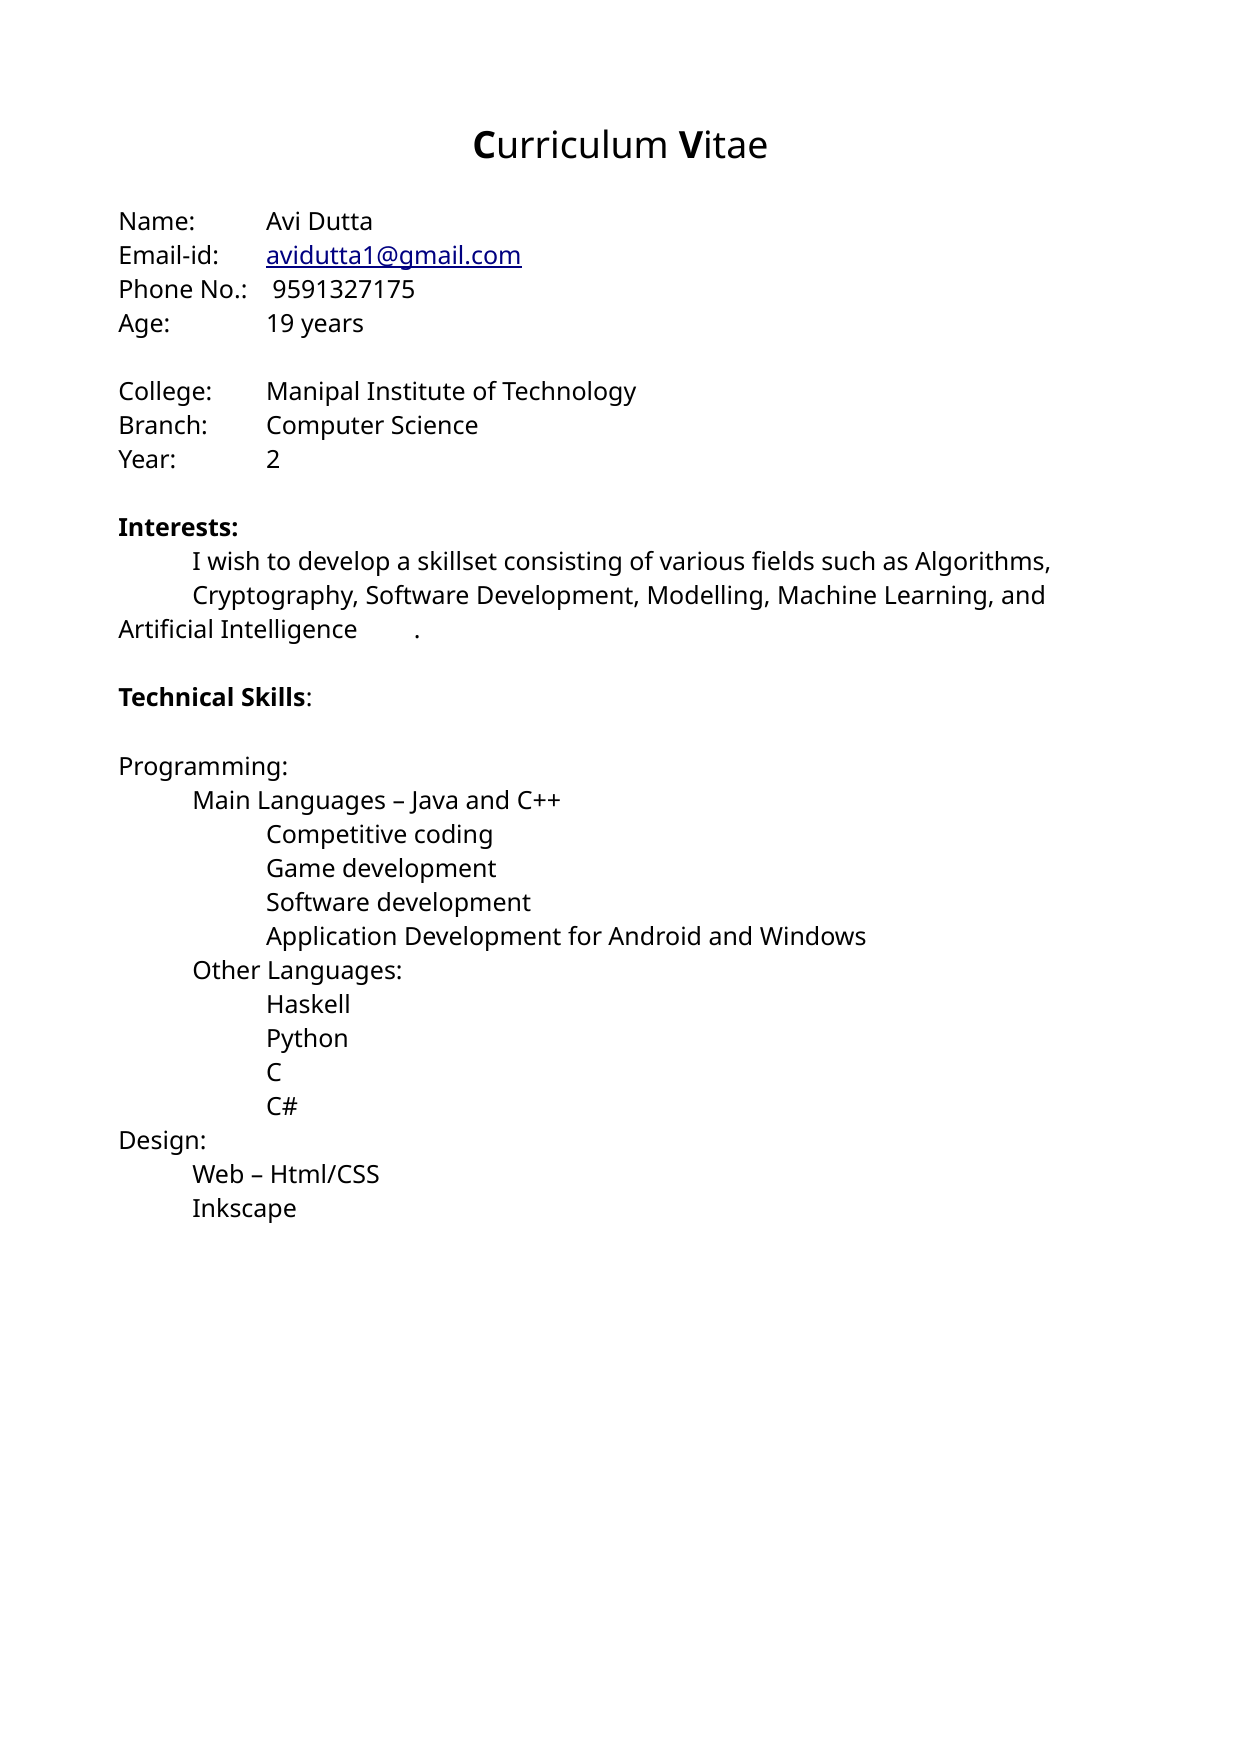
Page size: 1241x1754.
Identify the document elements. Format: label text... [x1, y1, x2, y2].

text College: Manipal Institute of Technology [118, 373, 1122, 408]
text Python [118, 1021, 1122, 1055]
text Main Languages – Java and C++ [118, 782, 1122, 816]
text Game development [118, 850, 1122, 884]
text Year: 2 [118, 442, 1122, 476]
text Phone No.: 9591327175 [118, 271, 1122, 305]
text I wish to develop a skillset consisting of various fields such as Algorithms, Cryptography, Software Development, Modelling, Machine Learning, and Artificial Intelligence . [118, 544, 1122, 646]
text Programming: [118, 748, 1122, 782]
text Age: 19 years [118, 305, 1122, 339]
text Web – Html/CSS [118, 1157, 1122, 1191]
text Haskell [118, 987, 1122, 1021]
text Interests: [118, 510, 1122, 544]
text Curriculum Vitae [118, 118, 1122, 169]
text Name: Avi Dutta [118, 203, 1122, 237]
text Email-id: avidutta1@gmail.com [118, 237, 1122, 271]
text Design: [118, 1123, 1122, 1157]
text C [118, 1055, 1122, 1089]
text Software development [118, 884, 1122, 918]
text Inkscape [118, 1191, 1122, 1225]
text Application Development for Android and Windows [118, 918, 1122, 953]
text Competitive coding [118, 816, 1122, 850]
text Other Languages: [118, 953, 1122, 987]
text C# [118, 1089, 1122, 1123]
text Branch: Computer Science [118, 408, 1122, 442]
text Technical Skills: [118, 680, 1122, 714]
